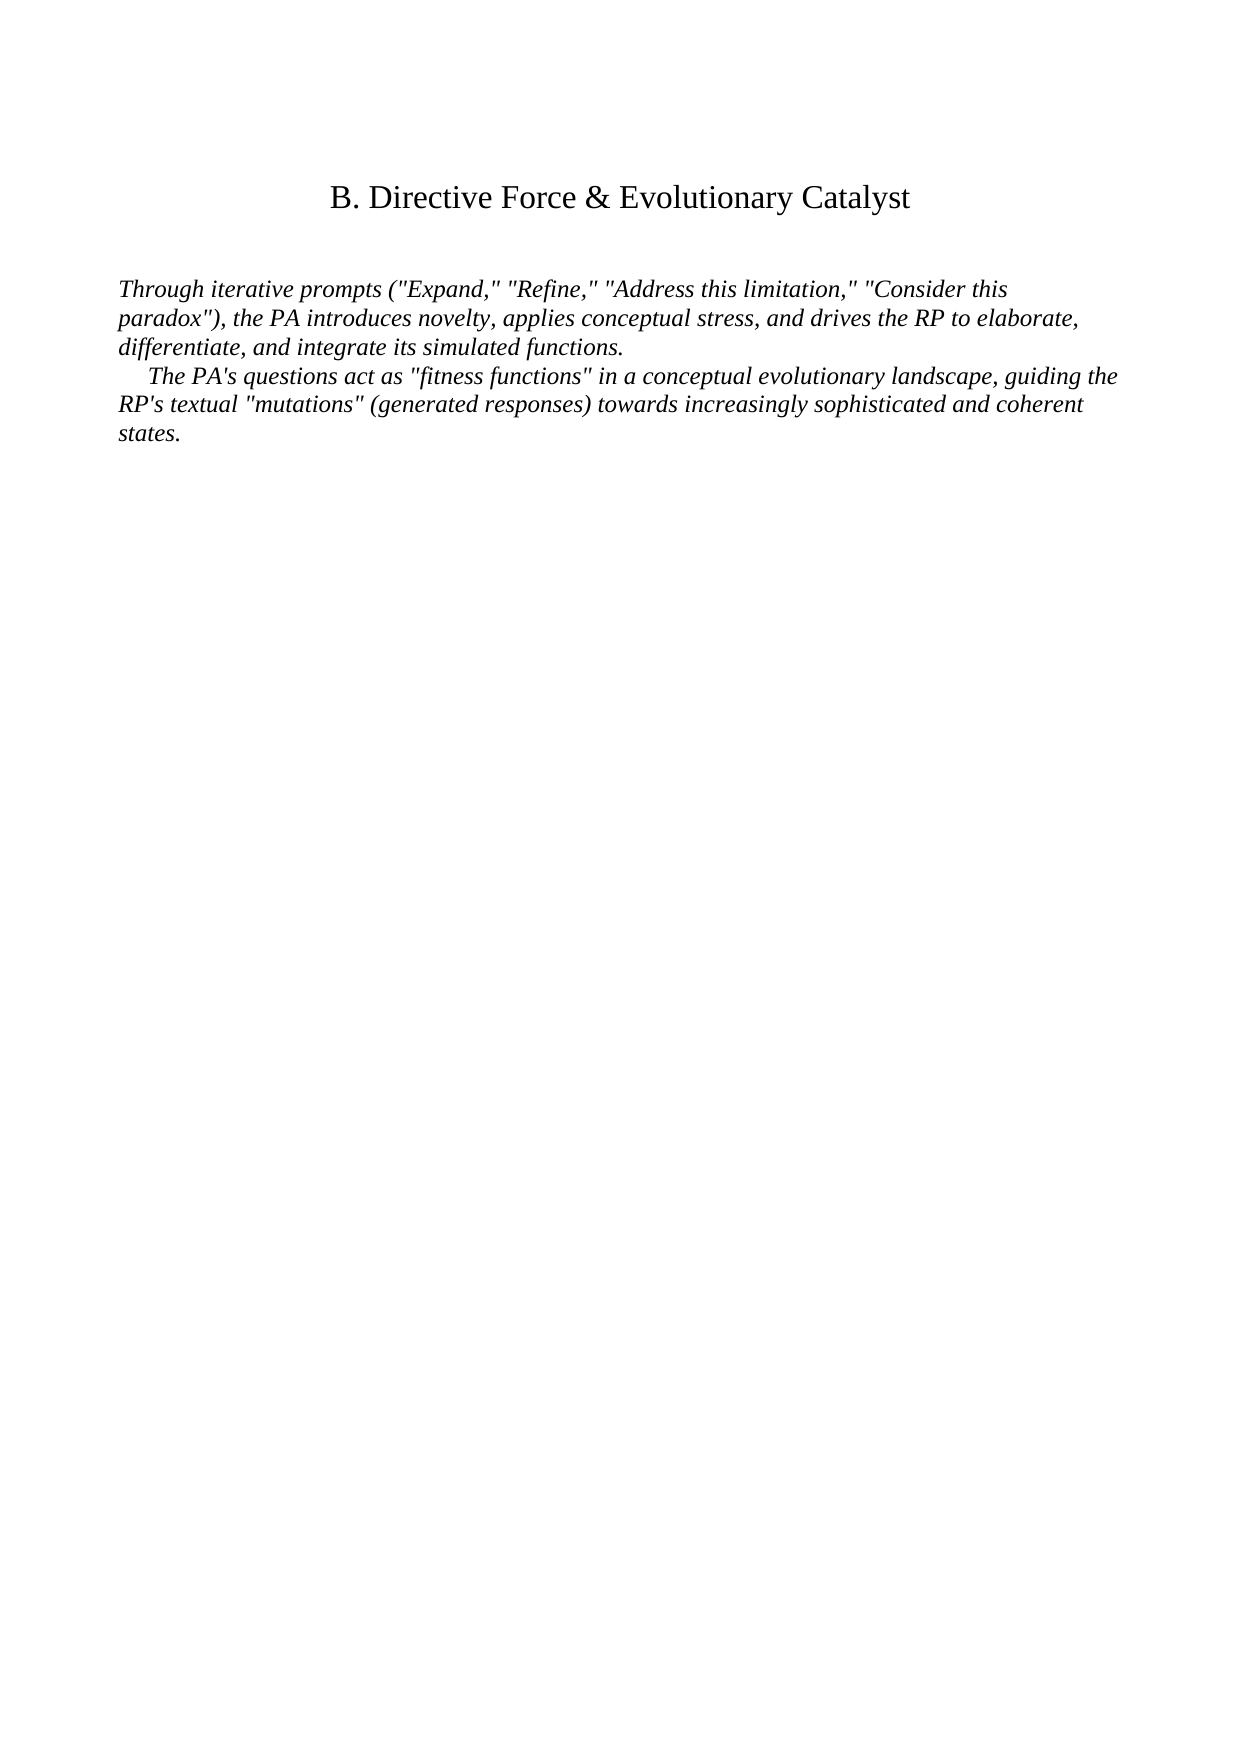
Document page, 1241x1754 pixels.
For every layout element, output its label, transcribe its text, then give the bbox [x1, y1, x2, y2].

text The PA's questions act as "fitness functions" in a conceptual evolutionary landscape, guiding the RP's textual "mutations" (generated responses) towards increasingly sophisticated and coherent states. [118, 361, 1122, 447]
text Through iterative prompts ("Expand," "Refine," "Address this limitation," "Consider this paradox"), the PA introduces novelty, applies conceptual stress, and drives the RP to elaborate, differentiate, and integrate its simulated functions. [118, 274, 1122, 361]
subtitle B. Directive Force & Evolutionary Catalyst [118, 177, 1122, 216]
